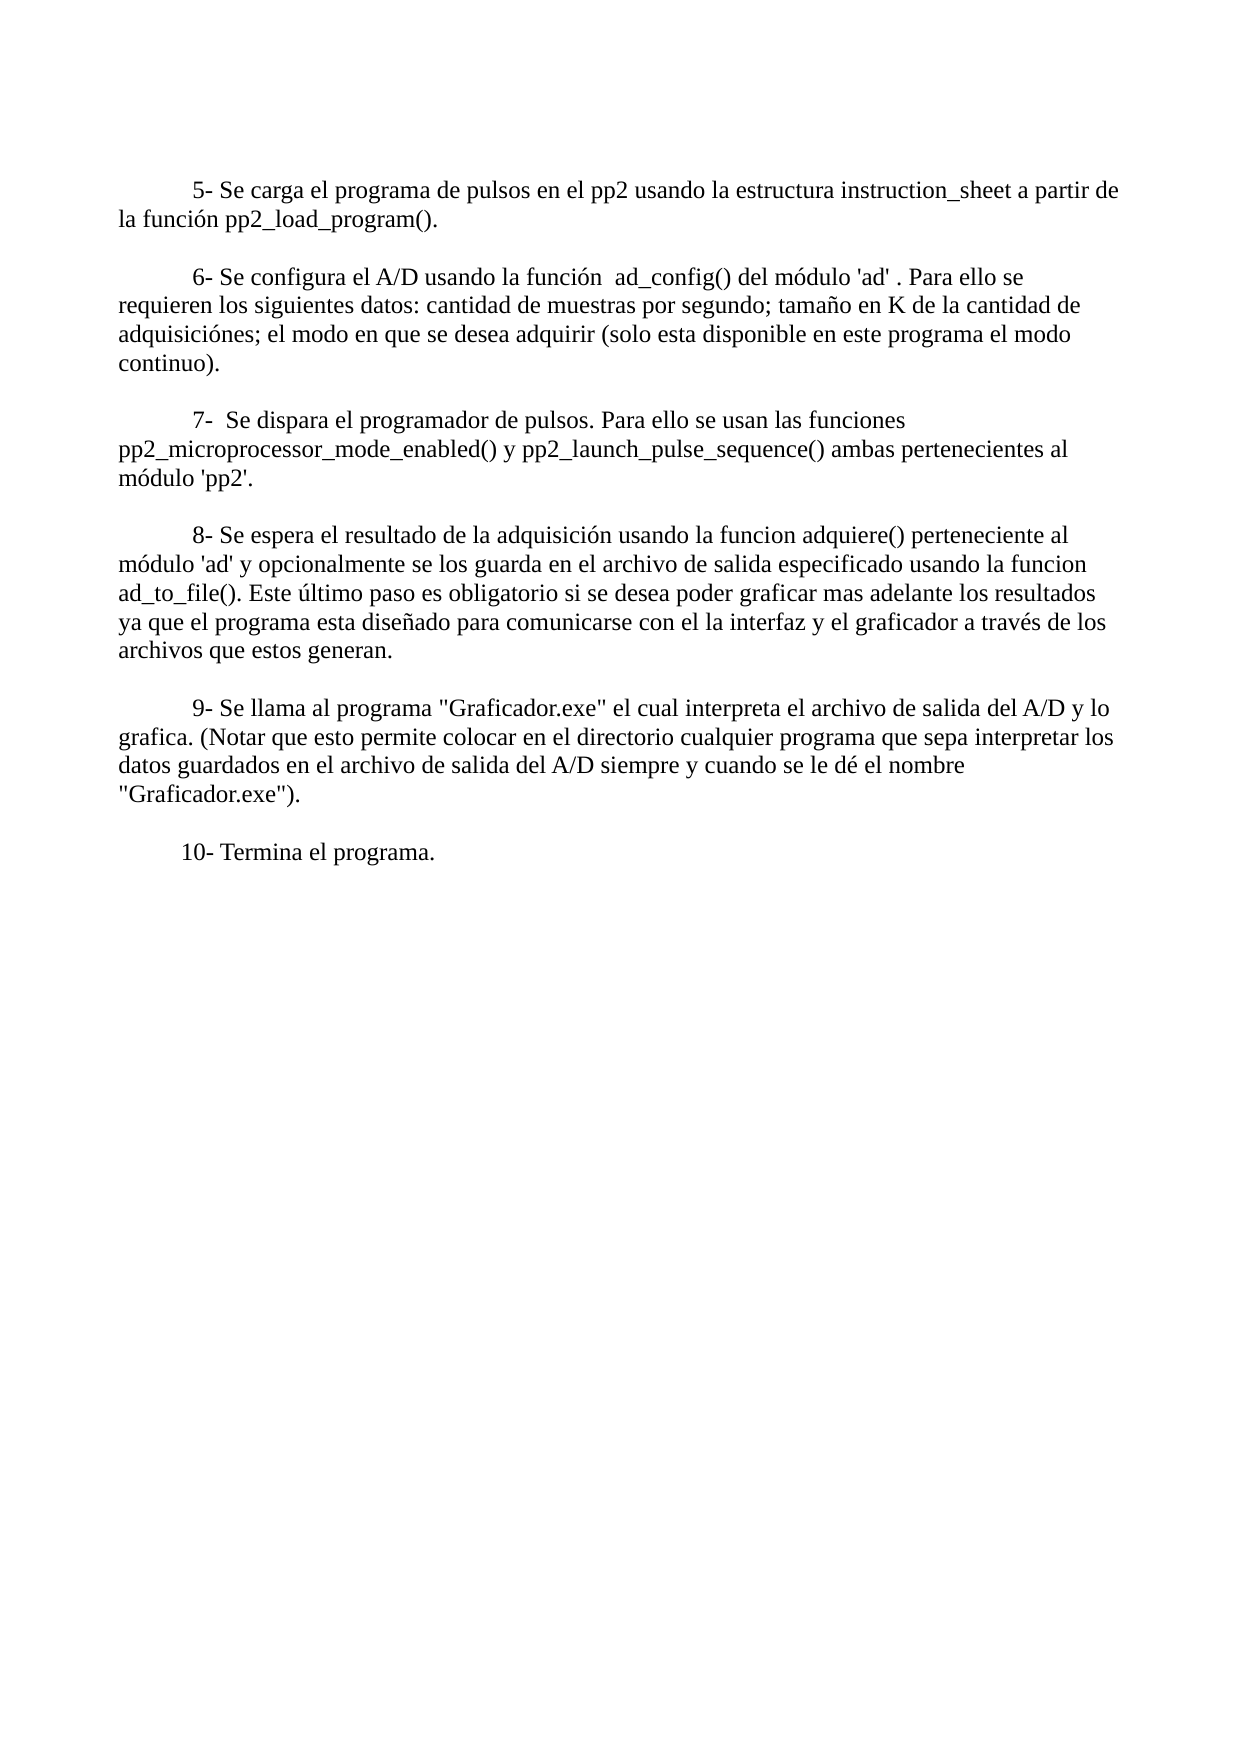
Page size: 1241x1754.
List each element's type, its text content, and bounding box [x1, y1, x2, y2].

text 5- Se carga el programa de pulsos en el pp2 usando la estructura instruction_sheet a partir de la función pp2_load_program(). [118, 176, 1122, 233]
text 9- Se llama al programa "Graficador.exe" el cual interpreta el archivo de salida del A/D y lo grafica. (Notar que esto permite colocar en el directorio cualquier programa que sepa interpretar los datos guardados en el archivo de salida del A/D siempre y cuando se le dé el nombre "Graficador.exe"). [118, 693, 1122, 808]
text 7- Se dispara el programador de pulsos. Para ello se usan las funciones pp2_microprocessor_mode_enabled() y pp2_launch_pulse_sequence() ambas pertenecientes al módulo 'pp2'. [118, 406, 1122, 492]
text 10- Termina el programa. [118, 837, 1122, 866]
text 8- Se espera el resultado de la adquisición usando la funcion adquiere() perteneciente al módulo 'ad' y opcionalmente se los guarda en el archivo de salida especificado usando la funcion ad_to_file(). Este último paso es obligatorio si se desea poder graficar mas adelante los resultados ya que el programa esta diseñado para comunicarse con el la interfaz y el graficador a través de los archivos que estos generan. [118, 521, 1122, 664]
text 6- Se configura el A/D usando la función ad_config() del módulo 'ad' . Para ello se requieren los siguientes datos: cantidad de muestras por segundo; tamaño en K de la cantidad de adquisiciónes; el modo en que se desea adquirir (solo esta disponible en este programa el modo continuo). [118, 262, 1122, 377]
